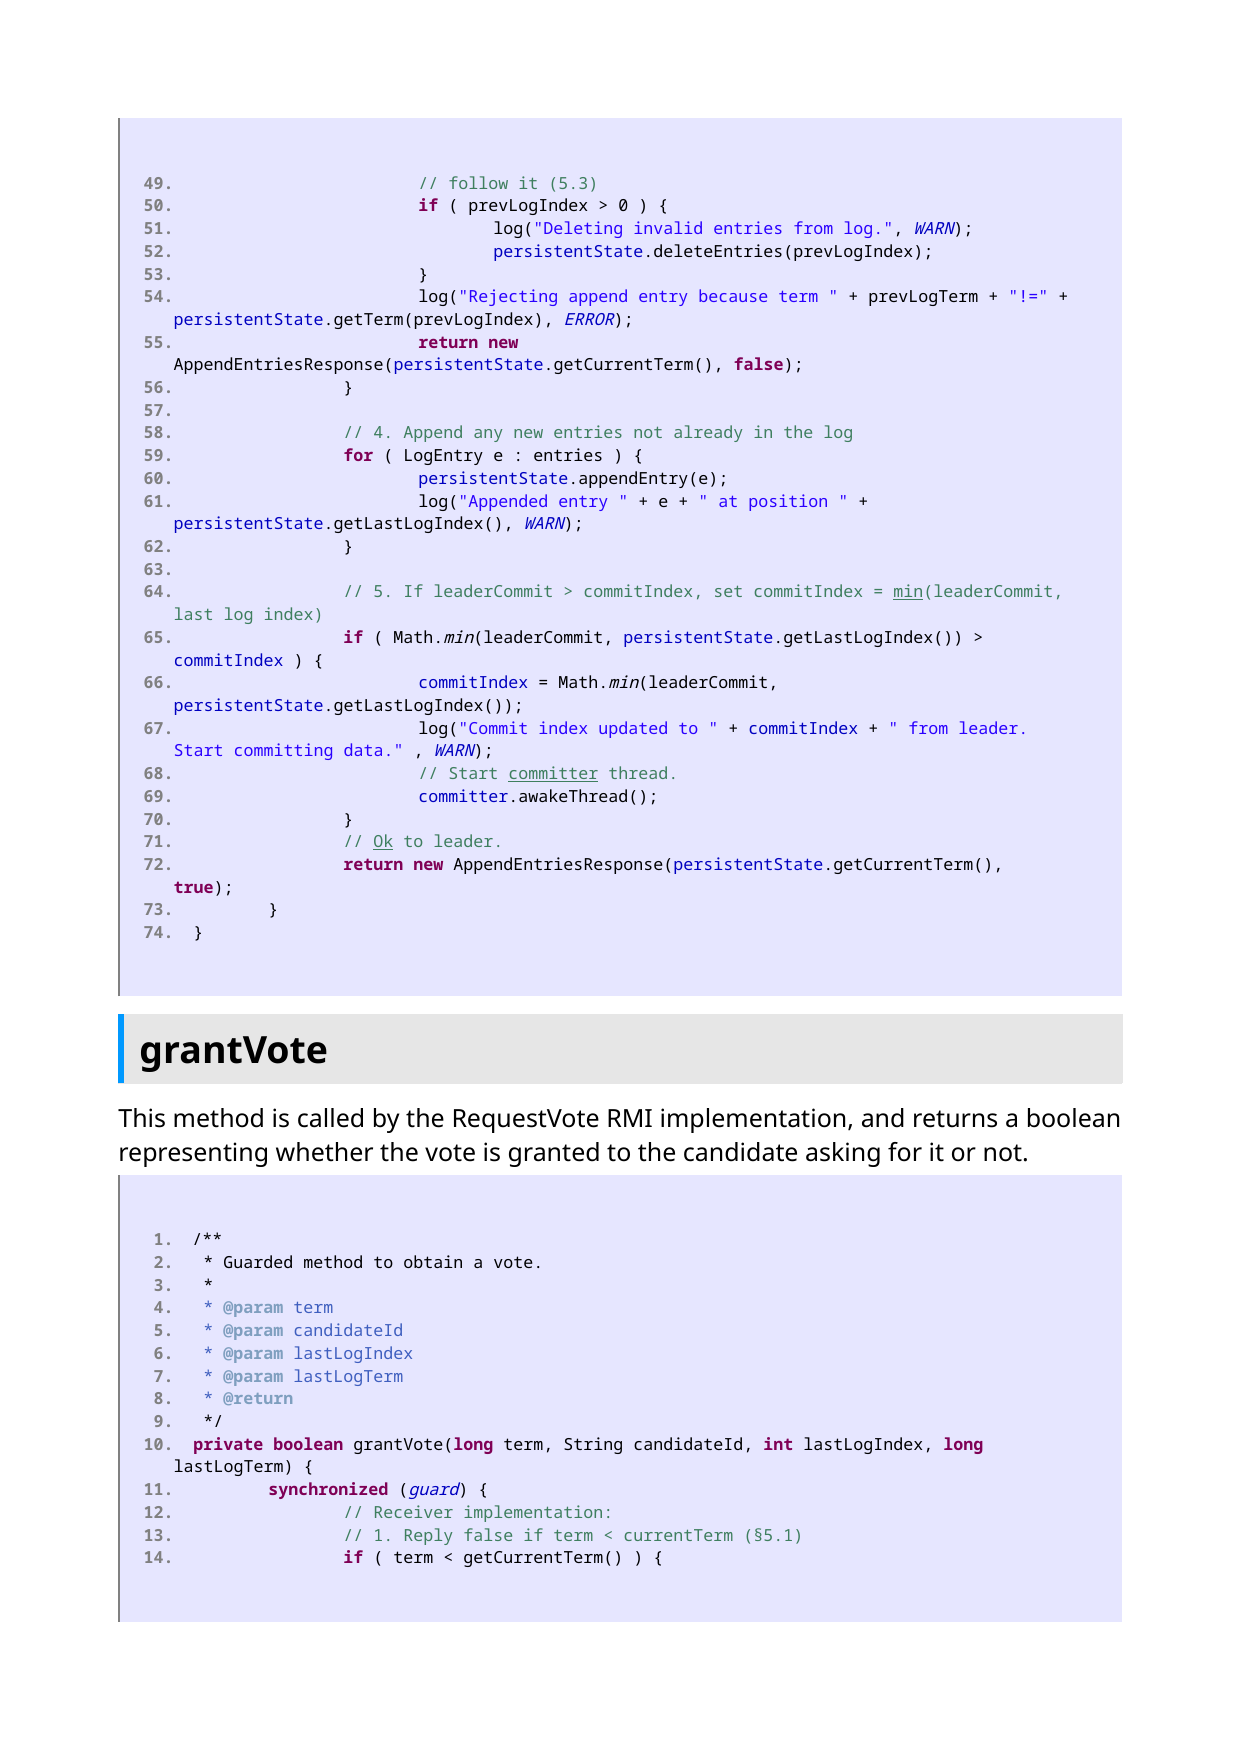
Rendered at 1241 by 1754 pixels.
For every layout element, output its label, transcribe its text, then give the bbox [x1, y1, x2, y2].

list * [120, 1273, 1122, 1296]
subtitle grantVote [124, 1015, 1122, 1083]
list log("Appended entry " + e + " at position " + persistentState.getLastLogIndex(), WARN); [120, 489, 1122, 534]
list if ( Math.min(leaderCommit, persistentState.getLastLogIndex()) > commitIndex ) { [120, 625, 1122, 671]
list if ( term < getCurrentTerm() ) { [120, 1546, 1122, 1622]
text This method is called by the RequestVote RMI implementation, and returns a boolean representing whether the vote is granted to the candidate asking for it or not. [118, 1101, 1122, 1169]
list committer.awakeThread(); [120, 784, 1122, 807]
list // Start committer thread. [120, 762, 1122, 784]
list // 1. Reply false if term < currentTerm (§5.1) [120, 1523, 1122, 1546]
list commitIndex = Math.min(leaderCommit, persistentState.getLastLogIndex()); [120, 671, 1122, 716]
list * Guarded method to obtain a vote. [120, 1251, 1122, 1273]
list log("Commit index updated to " + commitIndex + " from leader. Start committing data." , WARN); [120, 716, 1122, 762]
list * @param lastLogIndex [120, 1342, 1122, 1364]
list } [120, 534, 1122, 557]
list // 5. If leaderCommit > commitIndex, set commitIndex = min(leaderCommit, last log index) [120, 580, 1122, 625]
list * @param lastLogTerm [120, 1364, 1122, 1387]
list } [120, 807, 1122, 830]
list * @param term [120, 1296, 1122, 1319]
list // follow it (5.3) [120, 118, 1122, 194]
list } [120, 262, 1122, 285]
list log("Rejecting append entry because term " + prevLogTerm + "!=" + persistentState.getTerm(prevLogIndex), ERROR); [120, 285, 1122, 330]
list if ( prevLogIndex > 0 ) { [120, 194, 1122, 217]
list * @return [120, 1387, 1122, 1410]
list private boolean grantVote(long term, String candidateId, int lastLogIndex, long lastLogTerm) { [120, 1432, 1122, 1478]
list log("Deleting invalid entries from log.", WARN); [120, 217, 1122, 239]
list persistentState.deleteEntries(prevLogIndex); [120, 239, 1122, 262]
list // 4. Append any new entries not already in the log [120, 421, 1122, 444]
list // Receiver implementation: [120, 1501, 1122, 1523]
list * @param candidateId [120, 1319, 1122, 1342]
list for ( LogEntry e : entries ) { [120, 444, 1122, 466]
list return new AppendEntriesResponse(persistentState.getCurrentTerm(), true); [120, 852, 1122, 898]
list */ [120, 1410, 1122, 1432]
list } [120, 376, 1122, 398]
list /** [120, 1175, 1122, 1251]
list } [120, 921, 1122, 996]
list return new AppendEntriesResponse(persistentState.getCurrentTerm(), false); [120, 330, 1122, 376]
list persistentState.appendEntry(e); [120, 466, 1122, 489]
list synchronized (guard) { [120, 1478, 1122, 1501]
list } [120, 898, 1122, 921]
list // Ok to leader. [120, 830, 1122, 852]
